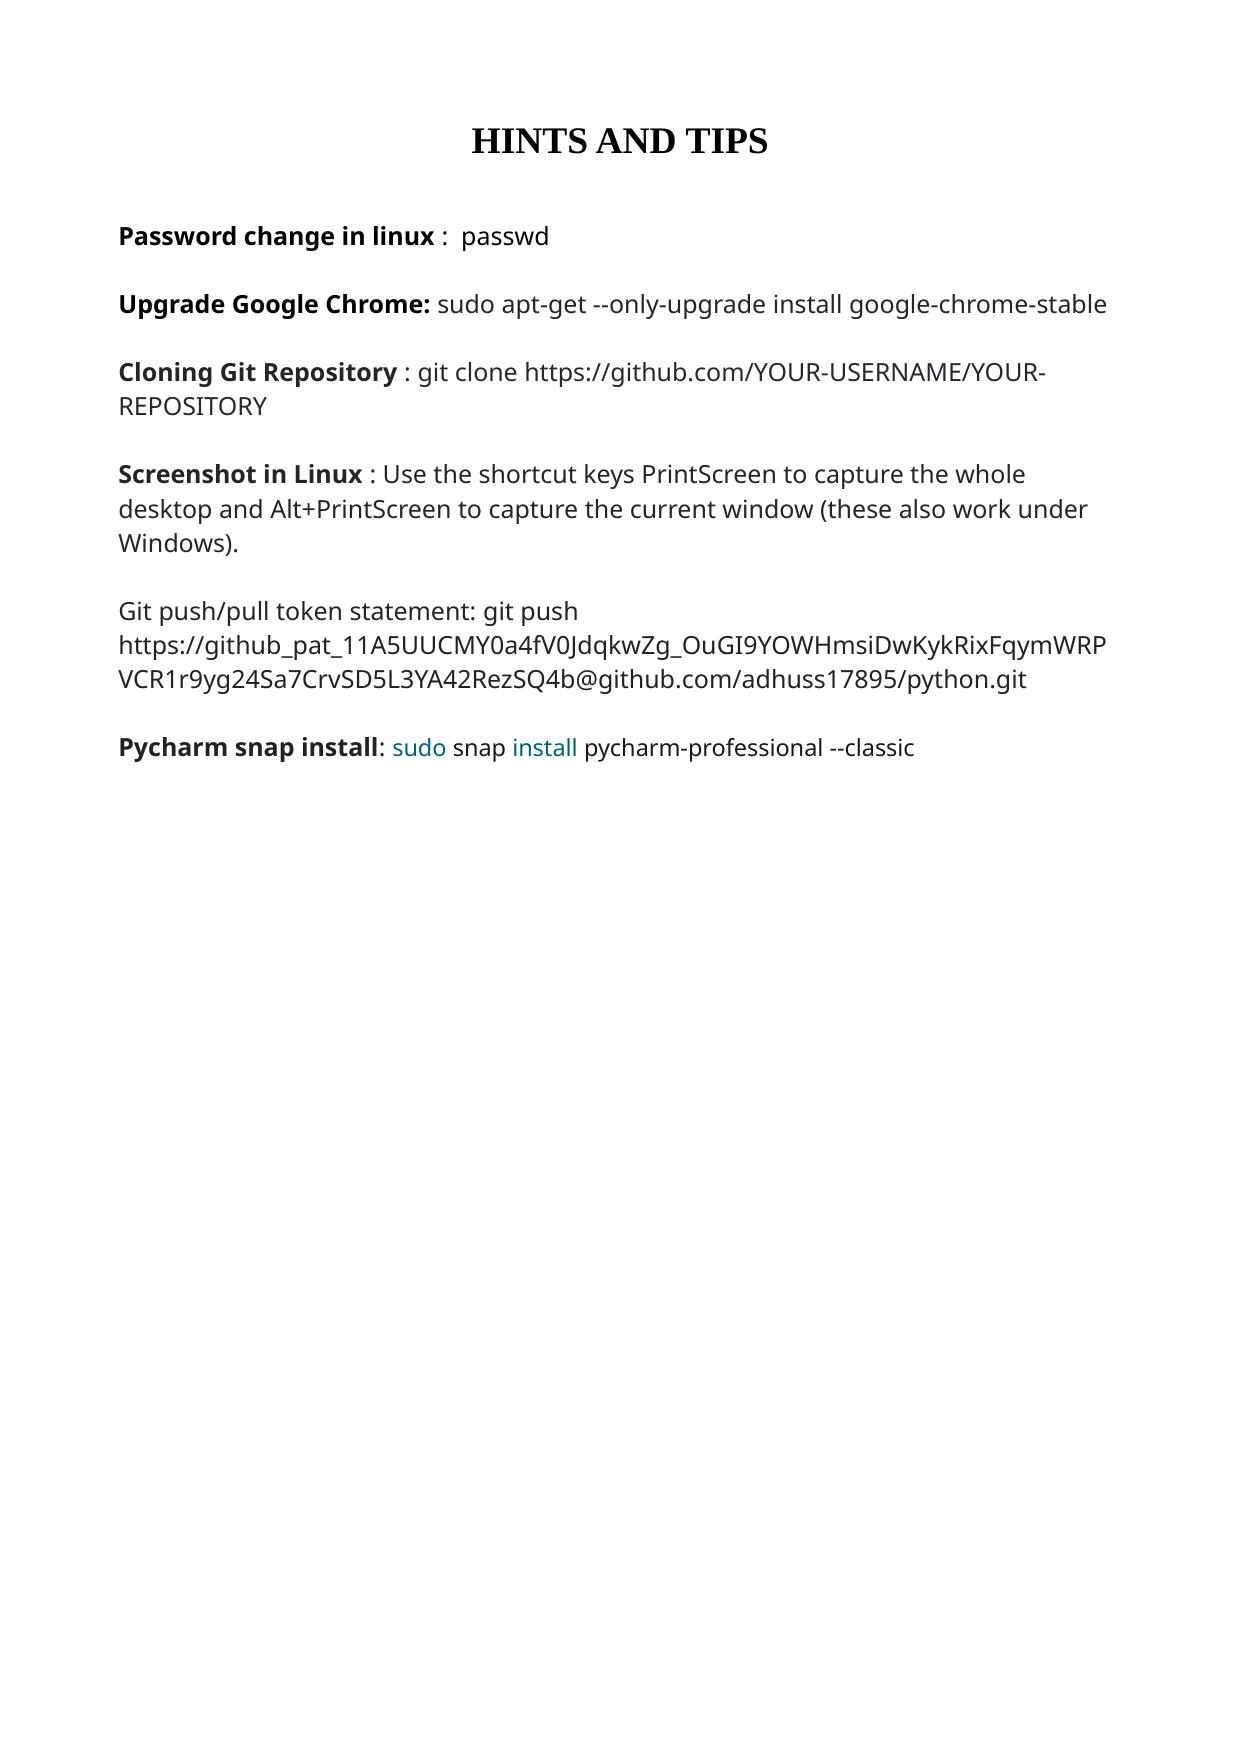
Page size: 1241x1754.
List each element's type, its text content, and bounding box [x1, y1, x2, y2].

text Cloning Git Repository : git clone https://github.com/YOUR-USERNAME/YOUR-REPOSITORY [118, 355, 1122, 423]
text Password change in linux : passwd [118, 219, 1122, 253]
text Pycharm snap install: sudo snap install pycharm-professional --classic [118, 730, 1122, 764]
text Upgrade Google Chrome: sudo apt-get --only-upgrade install google-chrome-stable [118, 287, 1122, 321]
text HINTS AND TIPS [118, 118, 1122, 161]
text Screenshot in Linux : Use the shortcut keys PrintScreen to capture the whole desktop and Alt+PrintScreen to capture the current window (these also work under Windows). [118, 457, 1122, 559]
text Git push/pull token statement: git push https://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@github.com/adhuss17895/python.git [118, 593, 1122, 696]
